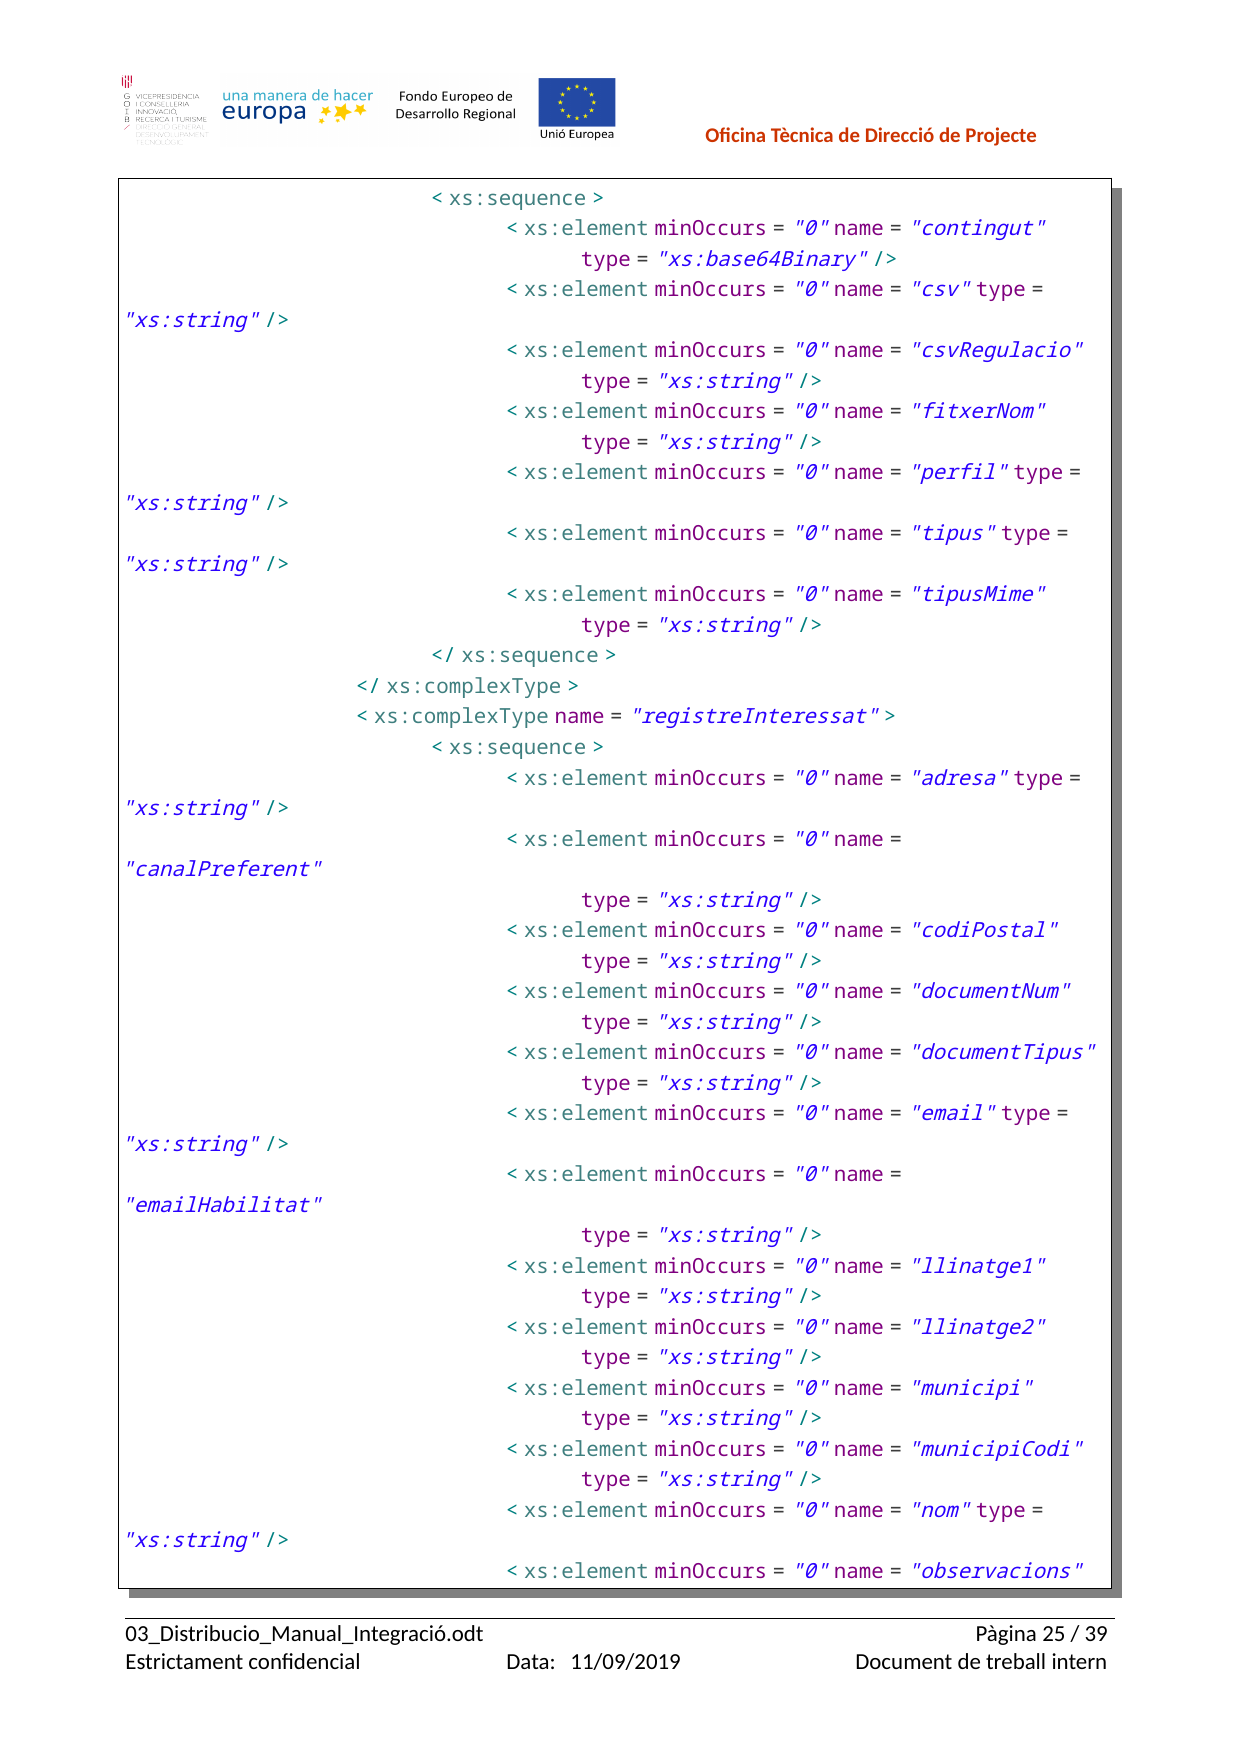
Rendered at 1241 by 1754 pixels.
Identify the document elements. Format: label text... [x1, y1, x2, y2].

text </ xs:complexType > [119, 666, 1111, 697]
text < xs:element minOccurs = "0" name = "csv" type = "xs:string" /> [119, 269, 1111, 330]
text < xs:element minOccurs = "0" name = "codiPostal" [119, 910, 1111, 941]
text < xs:sequence > [119, 727, 1111, 758]
text < xs:element minOccurs = "0" name = "emailHabilitat" [119, 1154, 1111, 1215]
text type = "xs:string" /> [119, 1276, 1111, 1307]
text < xs:element minOccurs = "0" name = "tipusMime" [119, 574, 1111, 605]
text < xs:element minOccurs = "0" name = "municipiCodi" [119, 1429, 1111, 1459]
text type = "xs:string" /> [119, 605, 1111, 636]
text < xs:element minOccurs = "0" name = "csvRegulacio" [119, 330, 1111, 361]
text < xs:element minOccurs = "0" name = "nom" type = "xs:string" /> [119, 1490, 1111, 1551]
text < xs:element minOccurs = "0" name = "llinatge2" [119, 1307, 1111, 1337]
text type = "xs:string" /> [119, 1337, 1111, 1368]
text type = "xs:string" /> [119, 1398, 1111, 1429]
text < xs:element minOccurs = "0" name = "perfil" type = "xs:string" /> [119, 452, 1111, 513]
text < xs:element minOccurs = "0" name = "documentNum" [119, 971, 1111, 1002]
text < xs:sequence > [119, 179, 1111, 208]
text < xs:element minOccurs = "0" name = "llinatge1" [119, 1246, 1111, 1276]
text </ xs:sequence > [119, 636, 1111, 666]
text type = "xs:string" /> [119, 880, 1111, 910]
text type = "xs:string" /> [119, 1459, 1111, 1490]
picture [118, 73, 213, 147]
text < xs:element minOccurs = "0" name = "adresa" type = "xs:string" /> [119, 758, 1111, 819]
text type = "xs:string" /> [119, 1215, 1111, 1246]
text < xs:element minOccurs = "0" name = "email" type = "xs:string" /> [119, 1093, 1111, 1154]
text < xs:element minOccurs = "0" name = "contingut" [119, 208, 1111, 239]
text < xs:element minOccurs = "0" name = "tipus" type = "xs:string" /> [119, 513, 1111, 574]
text < xs:element minOccurs = "0" name = "observacions" [119, 1551, 1111, 1588]
text type = "xs:string" /> [119, 422, 1111, 452]
text type = "xs:base64Binary" /> [119, 239, 1111, 269]
text type = "xs:string" /> [119, 1063, 1111, 1093]
text < xs:element minOccurs = "0" name = "municipi" [119, 1368, 1111, 1398]
text type = "xs:string" /> [119, 1002, 1111, 1032]
text < xs:element minOccurs = "0" name = "fitxerNom" [119, 391, 1111, 422]
text < xs:element minOccurs = "0" name = "canalPreferent" [119, 819, 1111, 880]
picture [219, 73, 621, 147]
text type = "xs:string" /> [119, 361, 1111, 391]
text type = "xs:string" /> [119, 941, 1111, 971]
text < xs:element minOccurs = "0" name = "documentTipus" [119, 1032, 1111, 1063]
text < xs:complexType name = "registreInteressat" > [119, 697, 1111, 727]
